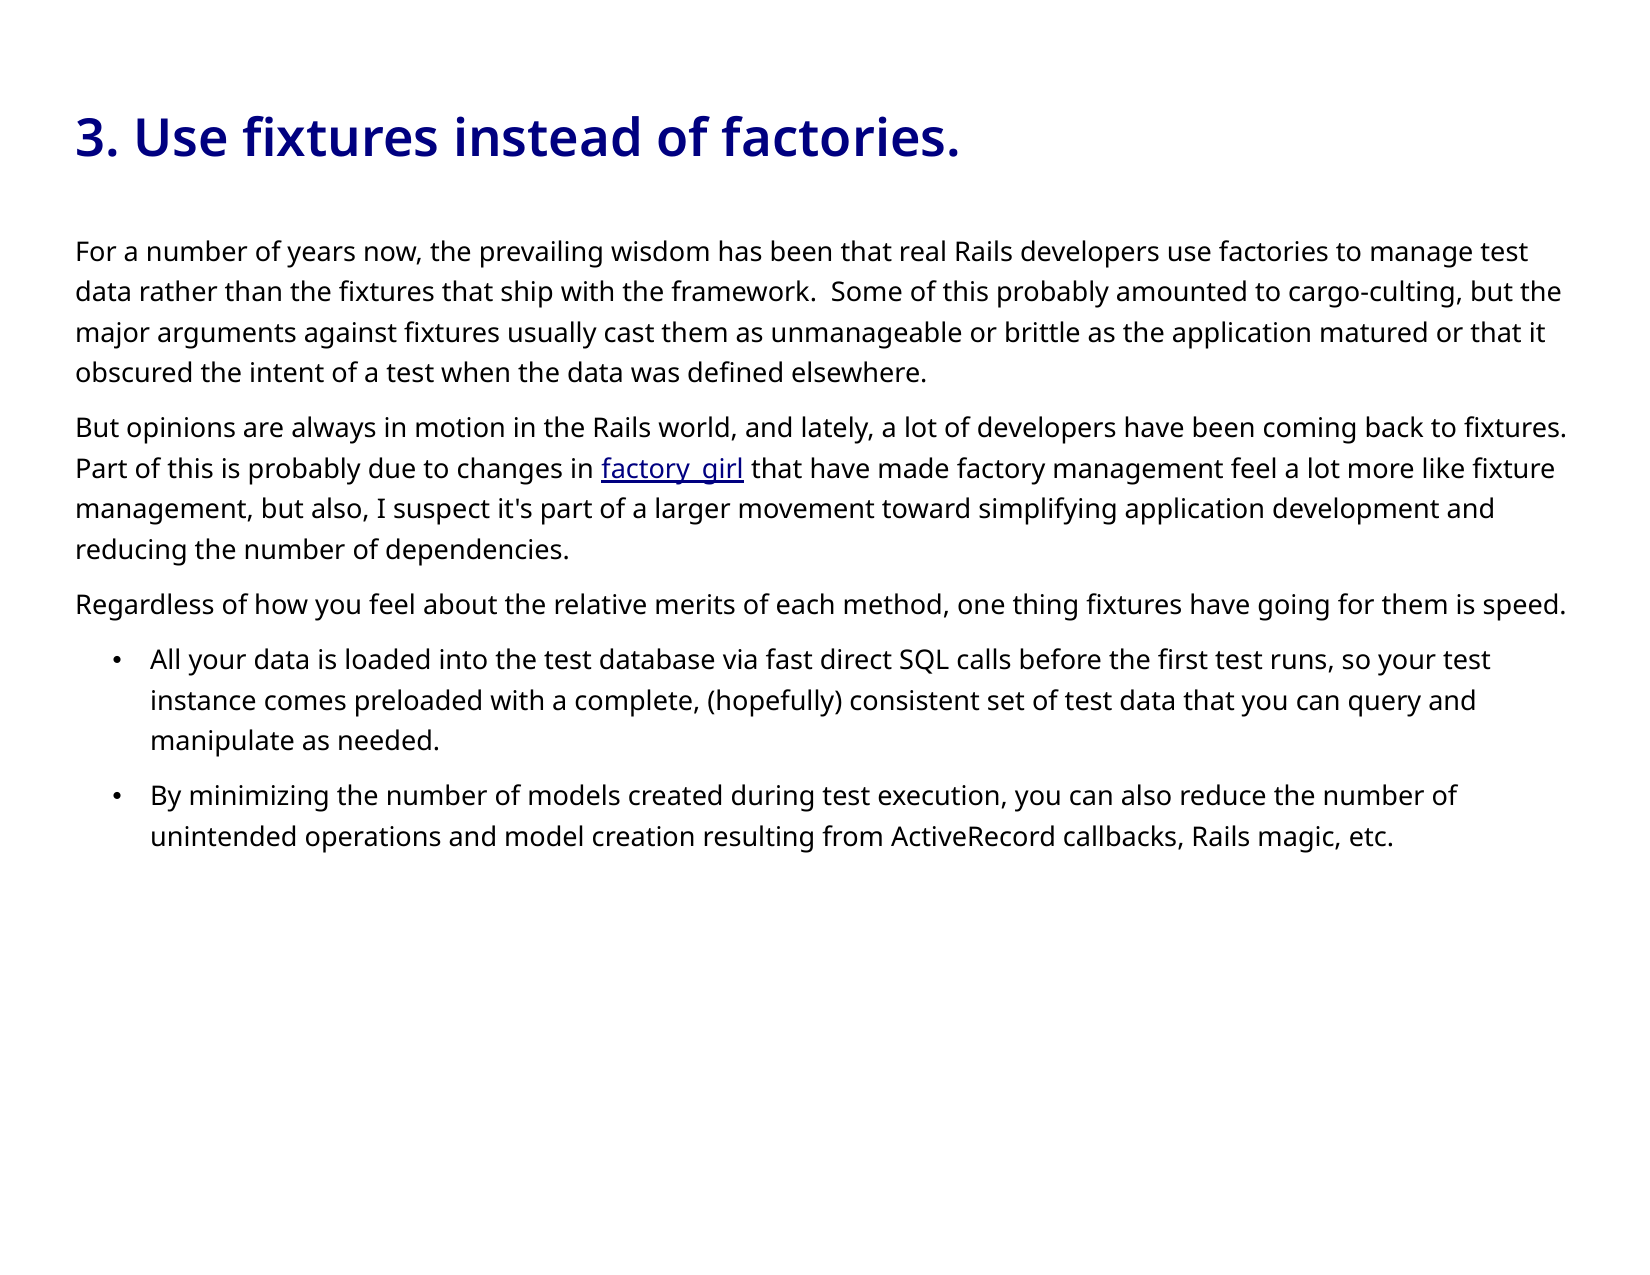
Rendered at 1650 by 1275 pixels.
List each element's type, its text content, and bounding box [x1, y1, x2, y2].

subtitle 3. Use fixtures instead of factories. [75, 101, 1575, 172]
list All your data is loaded into the test database via fast direct SQL calls before the first test runs, so your test instance comes preloaded with a complete, (hopefully) consistent set of test data that you can query and manipulate as needed. [112, 641, 1575, 758]
text For a number of years now, the prevailing wisdom has been that real Rails developers use factories to manage test data rather than the fixtures that ship with the framework. Some of this probably amounted to cargo-culting, but the major arguments against fixtures usually cast them as unmanageable or brittle as the application matured or that it obscured the intent of a test when the data was defined elsewhere. [75, 232, 1575, 391]
text Regardless of how you feel about the relative merits of each method, one thing fixtures have going for them is speed. [75, 585, 1575, 622]
list By minimizing the number of models created during test execution, you can also reduce the number of unintended operations and model creation resulting from ActiveRecord callbacks, Rails magic, etc. [112, 777, 1575, 854]
text But opinions are always in motion in the Rails world, and lately, a lot of developers have been coming back to fixtures. Part of this is probably due to changes in factory_girl that have made factory management feel a lot more like fixture management, but also, I suspect it's part of a larger movement toward simplifying application development and reducing the number of dependencies. [75, 409, 1575, 567]
